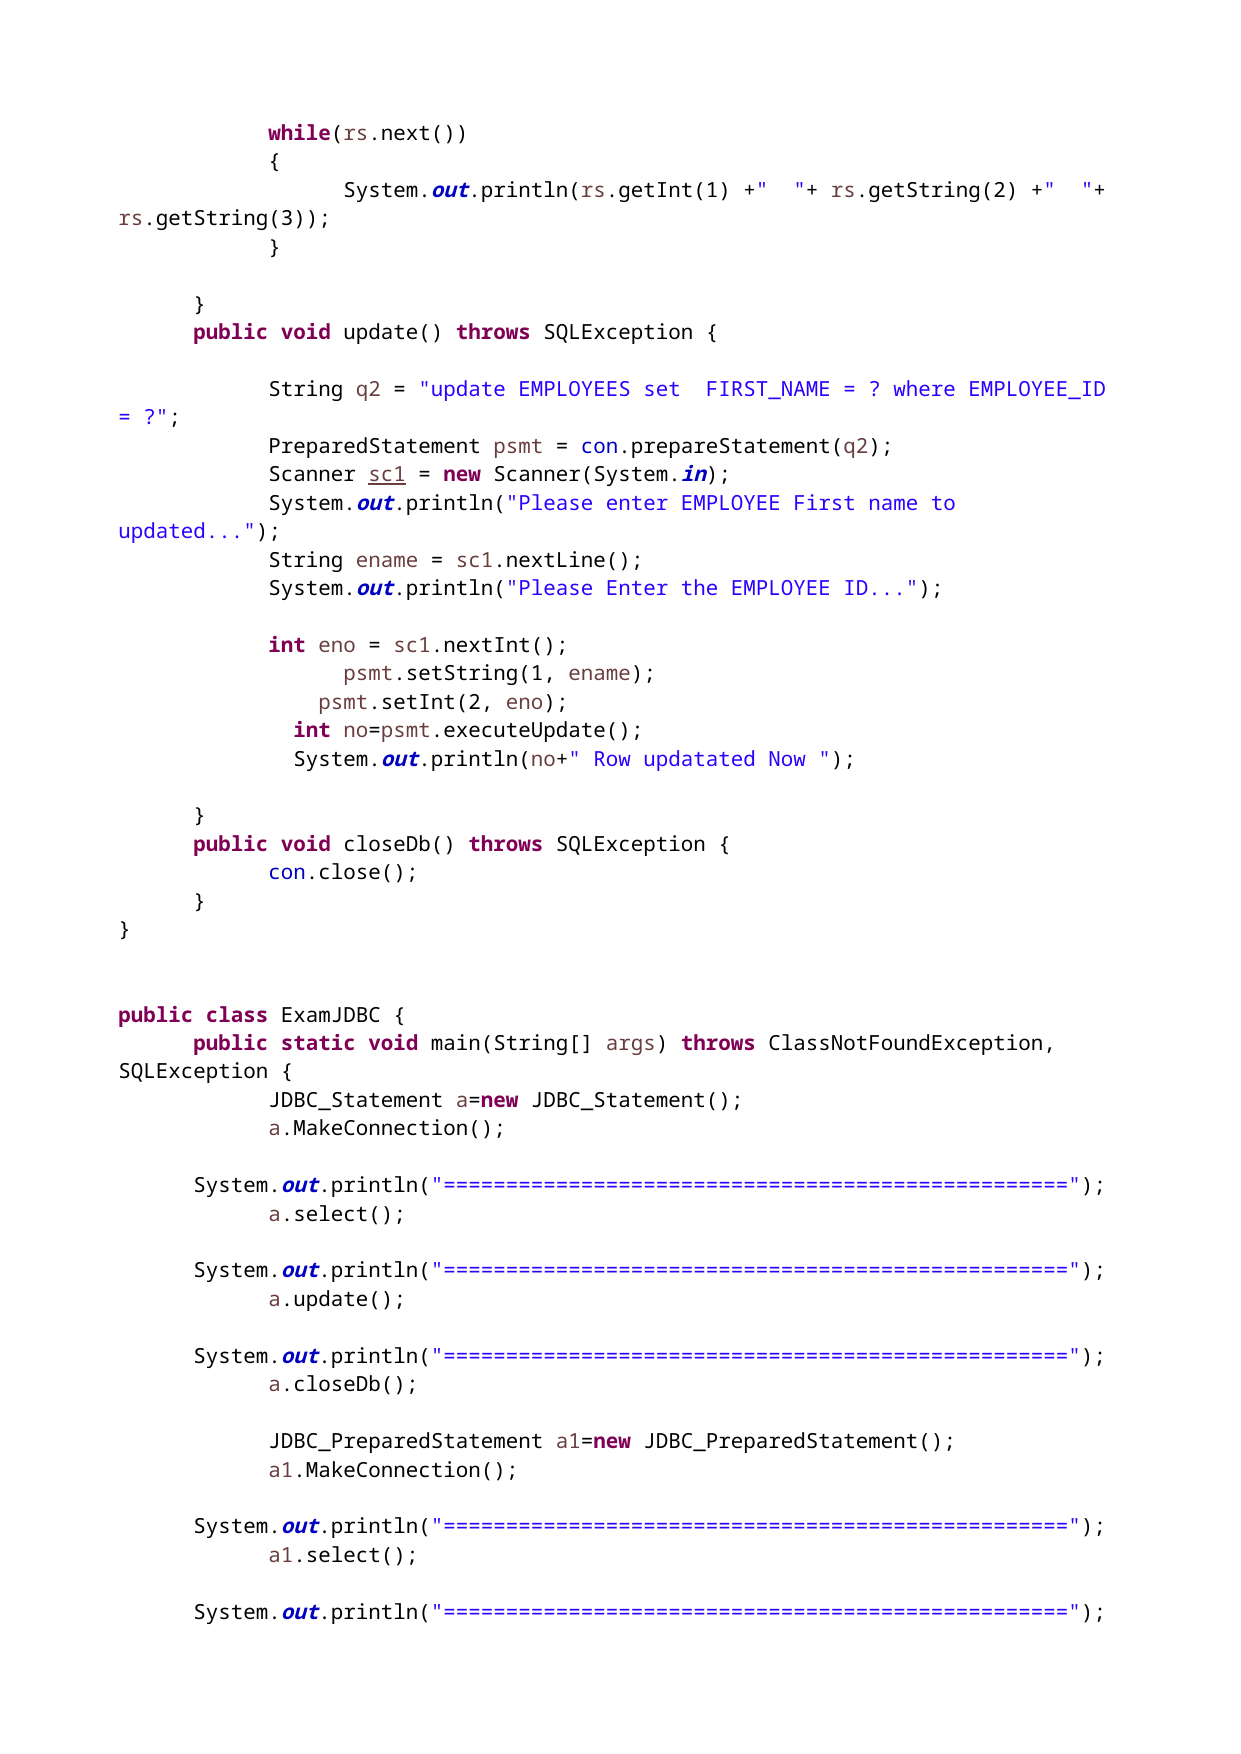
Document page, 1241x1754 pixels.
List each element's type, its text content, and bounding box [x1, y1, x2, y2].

text public static void main(String[] args) throws ClassNotFoundException, SQLException { [118, 1028, 1122, 1085]
text System.out.println("=================================================="); [118, 1142, 1122, 1199]
text public void update() throws SQLException { [118, 317, 1122, 346]
text a.select(); [118, 1199, 1122, 1227]
text System.out.println("=================================================="); [118, 1312, 1122, 1369]
text Scanner sc1 = new Scanner(System.in); [118, 459, 1122, 488]
text } [118, 801, 1122, 829]
text a.MakeConnection(); [118, 1113, 1122, 1142]
text a1.select(); [118, 1540, 1122, 1568]
text { [118, 147, 1122, 175]
text System.out.println("Please enter EMPLOYEE First name to updated..."); [118, 488, 1122, 545]
text JDBC_Statement a=new JDBC_Statement(); [118, 1085, 1122, 1113]
text a1.MakeConnection(); [118, 1455, 1122, 1483]
text System.out.println("=================================================="); [118, 1568, 1122, 1625]
text System.out.println("Please Enter the EMPLOYEE ID..."); [118, 573, 1122, 602]
text System.out.println(no+" Row updatated Now "); [118, 744, 1122, 772]
text a.update(); [118, 1284, 1122, 1312]
text int eno = sc1.nextInt(); [118, 630, 1122, 658]
text psmt.setString(1, ename); [118, 658, 1122, 687]
text } [118, 232, 1122, 260]
text System.out.println("=================================================="); [118, 1227, 1122, 1284]
text int no=psmt.executeUpdate(); [118, 715, 1122, 744]
text System.out.println(rs.getInt(1) +" "+ rs.getString(2) +" "+ rs.getString(3)); [118, 175, 1122, 232]
text JDBC_PreparedStatement a1=new JDBC_PreparedStatement(); [118, 1426, 1122, 1455]
text con.close(); [118, 857, 1122, 886]
text } [118, 886, 1122, 914]
text String q2 = "update EMPLOYEES set FIRST_NAME = ? where EMPLOYEE_ID = ?"; [118, 374, 1122, 431]
text public void closeDb() throws SQLException { [118, 829, 1122, 857]
text } [118, 914, 1122, 943]
text String ename = sc1.nextLine(); [118, 545, 1122, 573]
text public class ExamJDBC { [118, 1000, 1122, 1028]
text PreparedStatement psmt = con.prepareStatement(q2); [118, 431, 1122, 459]
text while(rs.next()) [118, 118, 1122, 147]
text } [118, 289, 1122, 317]
text psmt.setInt(2, eno); [118, 687, 1122, 715]
text a.closeDb(); [118, 1369, 1122, 1398]
text System.out.println("=================================================="); [118, 1483, 1122, 1540]
